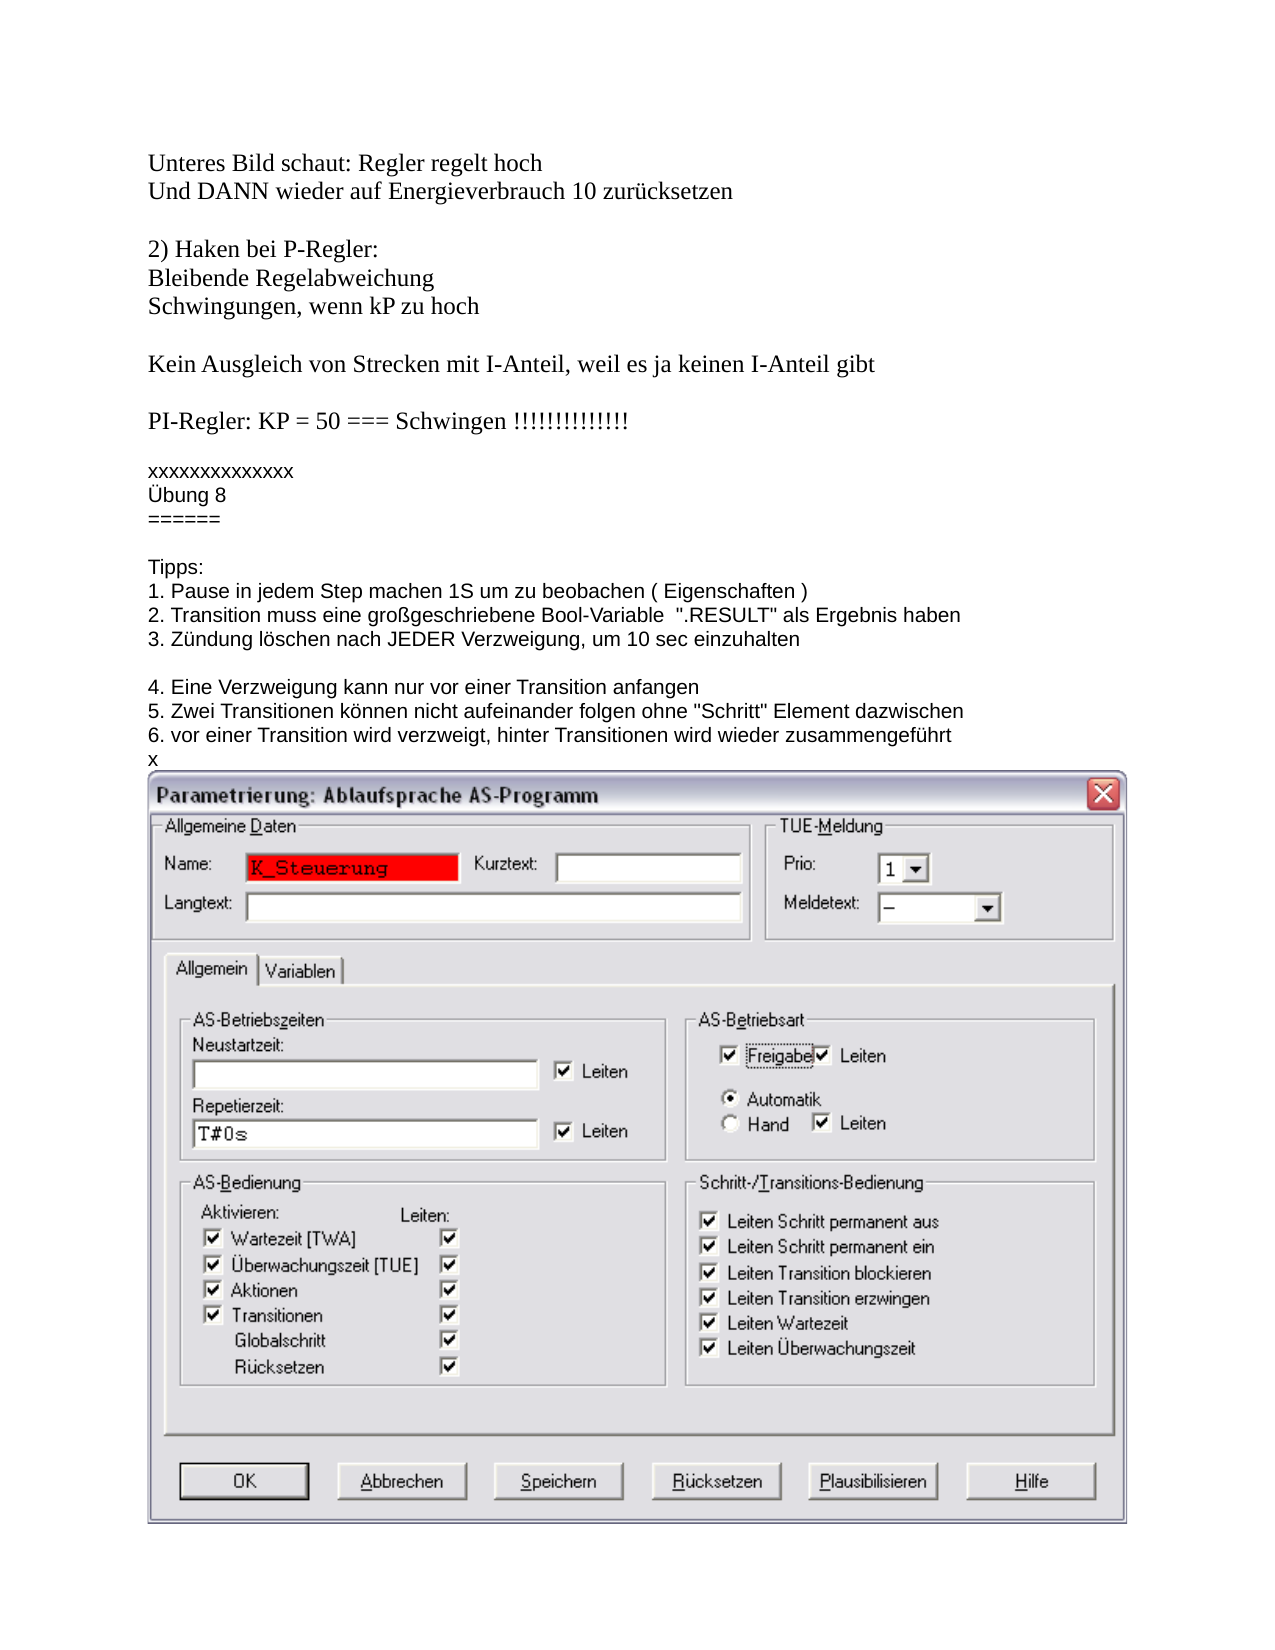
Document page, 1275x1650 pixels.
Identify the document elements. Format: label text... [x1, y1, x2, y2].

text PI-Regler: KP = 50 === Schwingen !!!!!!!!!!!!!! [148, 406, 1127, 435]
text ====== [148, 507, 1127, 531]
text Und DANN wieder auf Energieverbrauch 10 zurücksetzen [148, 176, 1127, 205]
text 3. Zündung löschen nach JEDER Verzweigung, um 10 sec einzuhalten [148, 627, 1127, 651]
text Unteres Bild schaut: Regler regelt hoch [148, 148, 1127, 176]
picture [147, 770, 1128, 1524]
text Übung 8 [148, 483, 1127, 507]
text Tipps: [148, 555, 1127, 579]
text x [148, 747, 1127, 770]
text 6. vor einer Transition wird verzweigt, hinter Transitionen wird wieder zusammengeführt [148, 723, 1127, 747]
text Schwingungen, wenn kP zu hoch [148, 291, 1127, 320]
text 1. Pause in jedem Step machen 1S um zu beobachen ( Eigenschaften ) [148, 579, 1127, 603]
text 4. Eine Verzweigung kann nur vor einer Transition anfangen [148, 675, 1127, 699]
text Kein Ausgleich von Strecken mit I-Anteil, weil es ja keinen I-Anteil gibt [148, 349, 1127, 378]
text 2) Haken bei P-Regler: [148, 234, 1127, 263]
text Bleibende Regelabweichung [148, 263, 1127, 291]
text 5. Zwei Transitionen können nicht aufeinander folgen ohne "Schritt" Element dazwischen [148, 699, 1127, 723]
text 2. Transition muss eine großgeschriebene Bool-Variable ".RESULT" als Ergebnis haben [148, 603, 1127, 627]
text xxxxxxxxxxxxxx [148, 459, 1127, 483]
